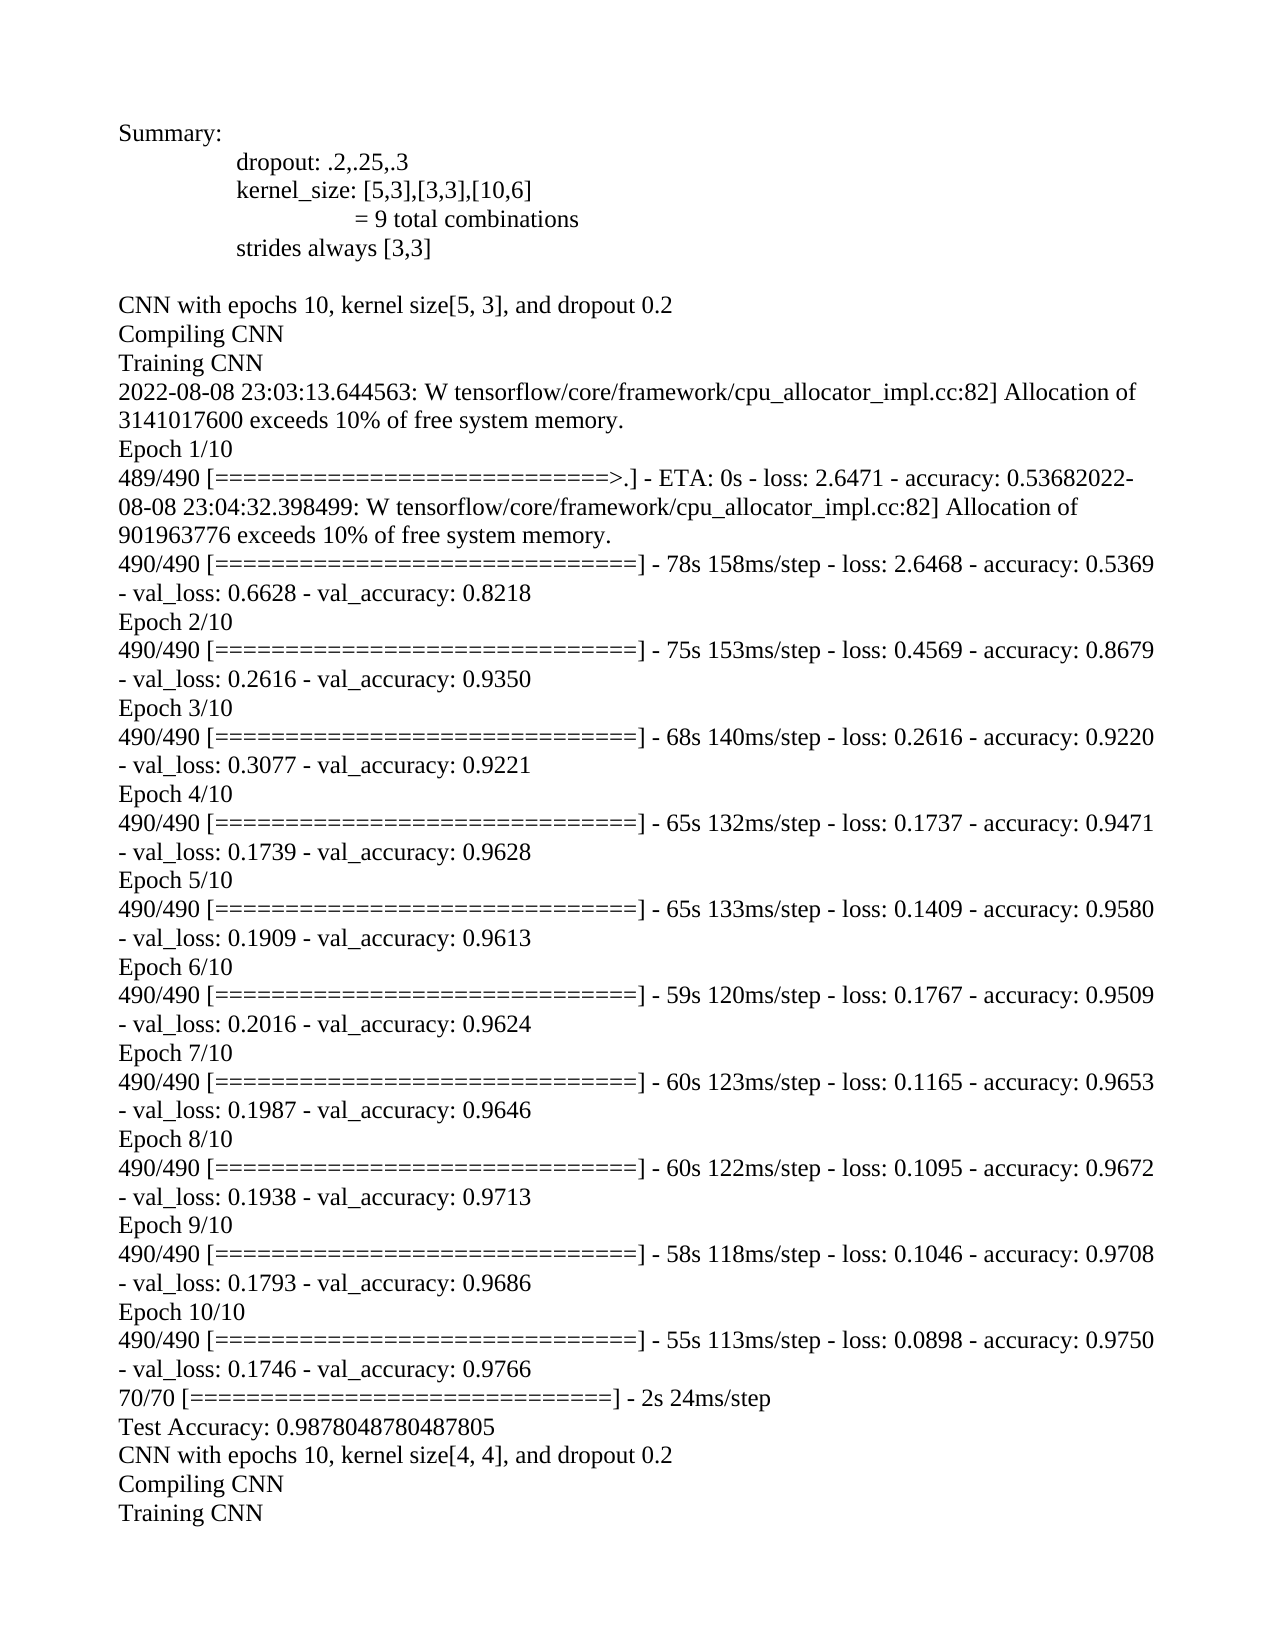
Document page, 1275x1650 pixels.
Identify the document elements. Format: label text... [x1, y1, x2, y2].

text Epoch 10/10 [118, 1297, 1157, 1326]
text Epoch 3/10 [118, 693, 1157, 722]
text Summary: [118, 118, 1157, 147]
text 490/490 [==============================] - 55s 113ms/step - loss: 0.0898 - accuracy: 0.9750 - val_loss: 0.1746 - val_accuracy: 0.9766 [118, 1326, 1157, 1383]
text Epoch 8/10 [118, 1124, 1157, 1153]
text Compiling CNN [118, 1469, 1157, 1498]
text 490/490 [==============================] - 60s 122ms/step - loss: 0.1095 - accuracy: 0.9672 - val_loss: 0.1938 - val_accuracy: 0.9713 [118, 1153, 1157, 1211]
text 490/490 [==============================] - 58s 118ms/step - loss: 0.1046 - accuracy: 0.9708 - val_loss: 0.1793 - val_accuracy: 0.9686 [118, 1239, 1157, 1297]
text Epoch 1/10 [118, 434, 1157, 463]
text Epoch 5/10 [118, 866, 1157, 894]
text Epoch 7/10 [118, 1038, 1157, 1067]
text 2022-08-08 23:03:13.644563: W tensorflow/core/framework/cpu_allocator_impl.cc:82] Allocation of 3141017600 exceeds 10% of free system memory. [118, 377, 1157, 434]
text Compiling CNN [118, 319, 1157, 348]
text Epoch 2/10 [118, 607, 1157, 636]
text Training CNN [118, 348, 1157, 377]
text 490/490 [==============================] - 65s 132ms/step - loss: 0.1737 - accuracy: 0.9471 - val_loss: 0.1739 - val_accuracy: 0.9628 [118, 808, 1157, 866]
text 490/490 [==============================] - 68s 140ms/step - loss: 0.2616 - accuracy: 0.9220 - val_loss: 0.3077 - val_accuracy: 0.9221 [118, 722, 1157, 779]
text 490/490 [==============================] - 65s 133ms/step - loss: 0.1409 - accuracy: 0.9580 - val_loss: 0.1909 - val_accuracy: 0.9613 [118, 894, 1157, 952]
text 490/490 [==============================] - 59s 120ms/step - loss: 0.1767 - accuracy: 0.9509 - val_loss: 0.2016 - val_accuracy: 0.9624 [118, 981, 1157, 1038]
text 490/490 [==============================] - 78s 158ms/step - loss: 2.6468 - accuracy: 0.5369 - val_loss: 0.6628 - val_accuracy: 0.8218 [118, 549, 1157, 607]
text Test Accuracy: 0.9878048780487805 [118, 1412, 1157, 1441]
text CNN with epochs 10, kernel size[4, 4], and dropout 0.2 [118, 1441, 1157, 1469]
text 490/490 [==============================] - 60s 123ms/step - loss: 0.1165 - accuracy: 0.9653 - val_loss: 0.1987 - val_accuracy: 0.9646 [118, 1067, 1157, 1124]
text = 9 total combinations [118, 204, 1157, 233]
text strides always [3,3] [118, 233, 1157, 262]
text kernel_size: [5,3],[3,3],[10,6] [118, 176, 1157, 204]
text dropout: .2,.25,.3 [118, 147, 1157, 176]
text 489/490 [============================>.] - ETA: 0s - loss: 2.6471 - accuracy: 0.53682022-08-08 23:04:32.398499: W tensorflow/core/framework/cpu_allocator_impl.cc:82] Allocation of 901963776 exceeds 10% of free system memory. [118, 463, 1157, 549]
text Epoch 4/10 [118, 779, 1157, 808]
text Epoch 6/10 [118, 952, 1157, 981]
text 70/70 [==============================] - 2s 24ms/step [118, 1383, 1157, 1412]
text Training CNN [118, 1498, 1157, 1527]
text 490/490 [==============================] - 75s 153ms/step - loss: 0.4569 - accuracy: 0.8679 - val_loss: 0.2616 - val_accuracy: 0.9350 [118, 636, 1157, 693]
text CNN with epochs 10, kernel size[5, 3], and dropout 0.2 [118, 291, 1157, 319]
text Epoch 9/10 [118, 1211, 1157, 1239]
